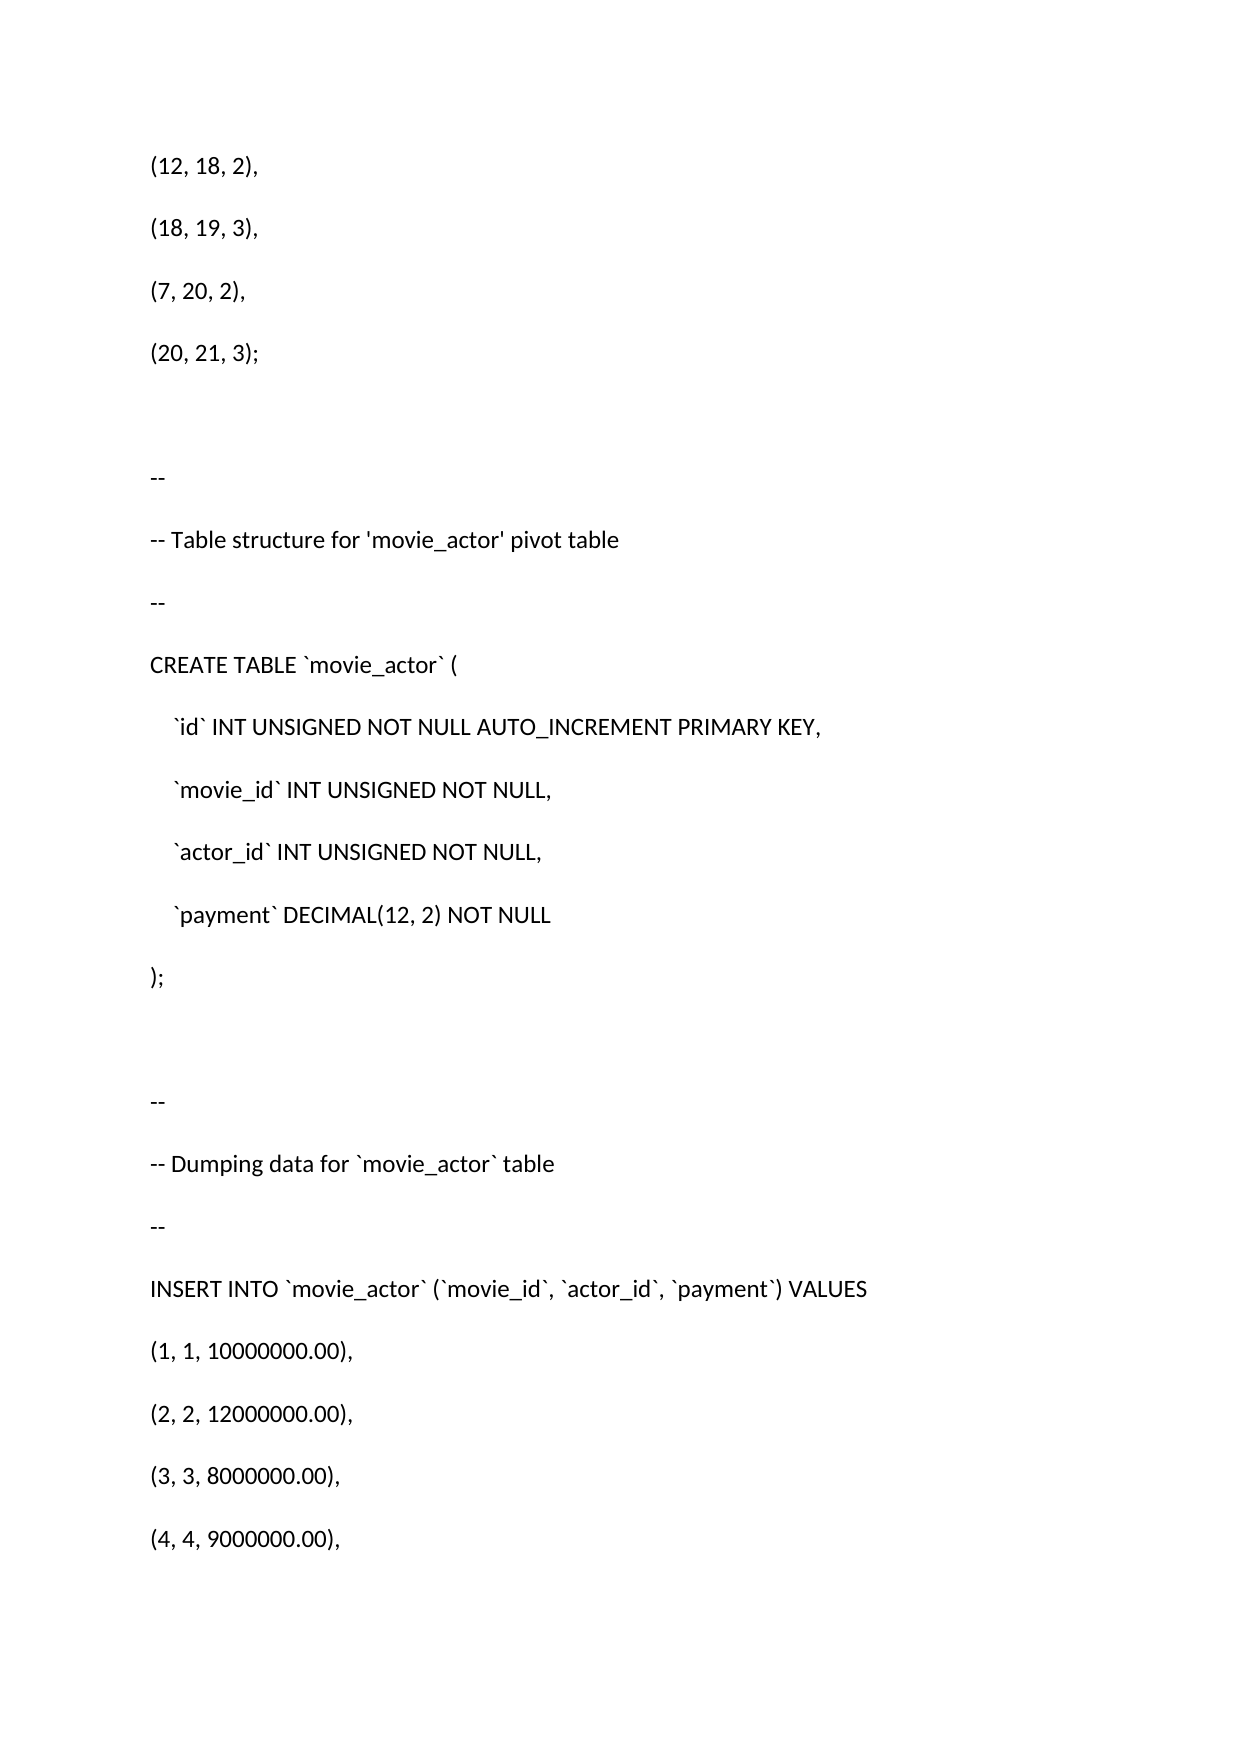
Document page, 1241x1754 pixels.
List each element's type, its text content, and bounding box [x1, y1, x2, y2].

text (4, 4, 9000000.00), [150, 1523, 1090, 1553]
text `movie_id` INT UNSIGNED NOT NULL, [150, 774, 1090, 804]
text -- [150, 1086, 1090, 1116]
text -- [150, 1211, 1090, 1241]
text (7, 20, 2), [150, 275, 1090, 305]
text -- [150, 462, 1090, 492]
text INSERT INTO `movie_actor` (`movie_id`, `actor_id`, `payment`) VALUES [150, 1273, 1090, 1304]
text (20, 21, 3); [150, 337, 1090, 368]
text -- [150, 587, 1090, 617]
text (1, 1, 10000000.00), [150, 1336, 1090, 1366]
text -- Dumping data for `movie_actor` table [150, 1148, 1090, 1179]
text `payment` DECIMAL(12, 2) NOT NULL [150, 899, 1090, 929]
text (3, 3, 8000000.00), [150, 1460, 1090, 1491]
text (2, 2, 12000000.00), [150, 1398, 1090, 1428]
text -- Table structure for 'movie_actor' pivot table [150, 524, 1090, 555]
text (18, 19, 3), [150, 212, 1090, 243]
text (12, 18, 2), [150, 150, 1090, 181]
text `actor_id` INT UNSIGNED NOT NULL, [150, 836, 1090, 867]
text ); [150, 961, 1090, 992]
text `id` INT UNSIGNED NOT NULL AUTO_INCREMENT PRIMARY KEY, [150, 712, 1090, 742]
text CREATE TABLE `movie_actor` ( [150, 649, 1090, 680]
